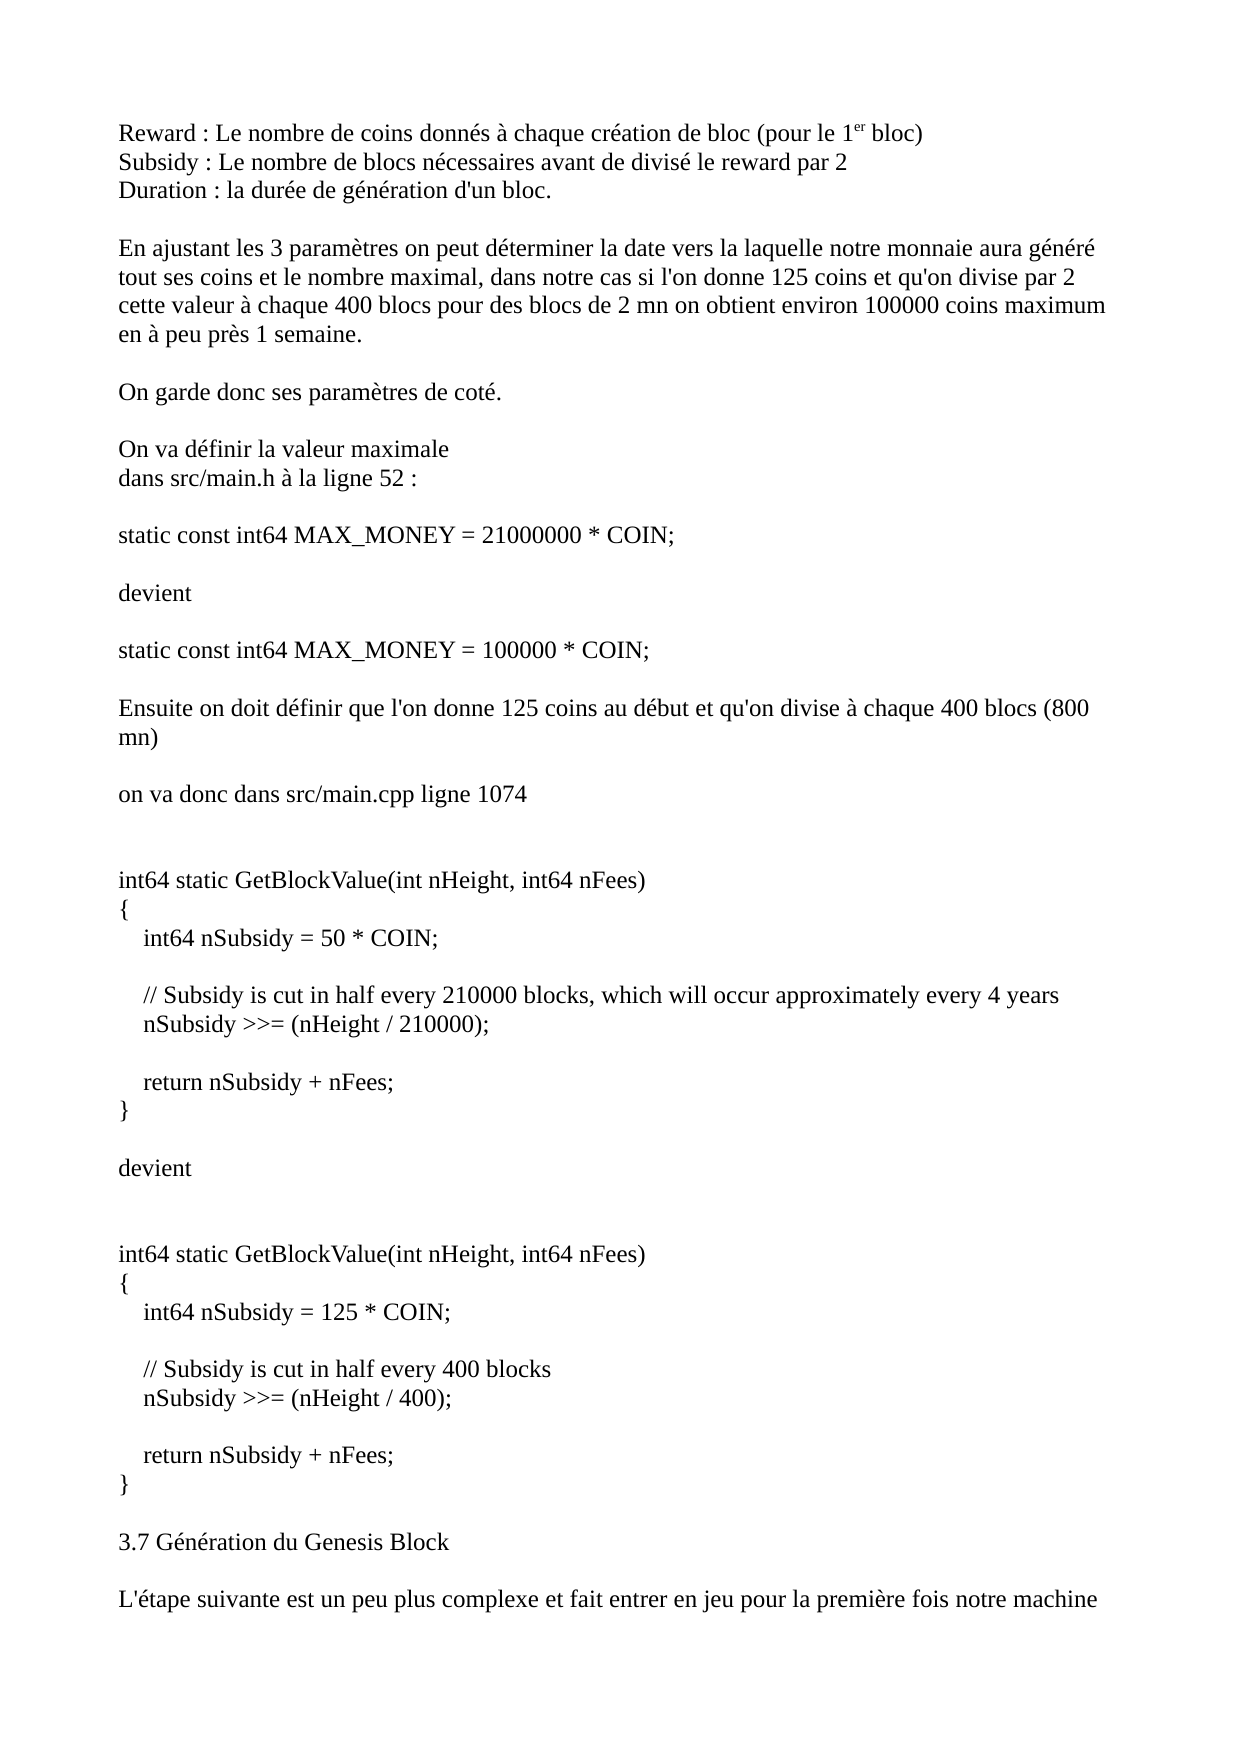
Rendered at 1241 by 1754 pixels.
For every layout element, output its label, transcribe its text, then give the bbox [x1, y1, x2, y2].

text dans src/main.h à la ligne 52 : [118, 463, 1122, 492]
text Ensuite on doit définir que l'on donne 125 coins au début et qu'on divise à chaque 400 blocs (800 mn) [118, 693, 1122, 751]
text On va définir la valeur maximale [118, 434, 1122, 463]
text Duration : la durée de génération d'un bloc. [118, 176, 1122, 204]
text En ajustant les 3 paramètres on peut déterminer la date vers la laquelle notre monnaie aura généré tout ses coins et le nombre maximal, dans notre cas si l'on donne 125 coins et qu'on divise par 2 cette valeur à chaque 400 blocs pour des blocs de 2 mn on obtient environ 100000 coins maximum en à peu près 1 semaine. [118, 233, 1122, 348]
text static const int64 MAX_MONEY = 100000 * COIN; [118, 636, 1122, 664]
text int64 static GetBlockValue(int nHeight, int64 nFees) { int64 nSubsidy = 50 * COIN; // Subsidy is cut in half every 210000 blocks, which will occur approximately every 4 years nSubsidy >>= (nHeight / 210000); return nSubsidy + nFees; } [118, 837, 1122, 1124]
text int64 static GetBlockValue(int nHeight, int64 nFees) { int64 nSubsidy = 125 * COIN; // Subsidy is cut in half every 400 blocks nSubsidy >>= (nHeight / 400); return nSubsidy + nFees; } [118, 1211, 1122, 1498]
text devient [118, 578, 1122, 607]
text 3.7 Génération du Genesis Block [118, 1527, 1122, 1556]
text static const int64 MAX_MONEY = 21000000 * COIN; [118, 521, 1122, 549]
text Reward : Le nombre de coins donnés à chaque création de bloc (pour le 1er bloc) [118, 118, 1122, 147]
text L'étape suivante est un peu plus complexe et fait entrer en jeu pour la première fois notre machine [118, 1584, 1122, 1613]
text Subsidy : Le nombre de blocs nécessaires avant de divisé le reward par 2 [118, 147, 1122, 176]
text devient [118, 1153, 1122, 1182]
text On garde donc ses paramètres de coté. [118, 377, 1122, 406]
text on va donc dans src/main.cpp ligne 1074 [118, 779, 1122, 808]
